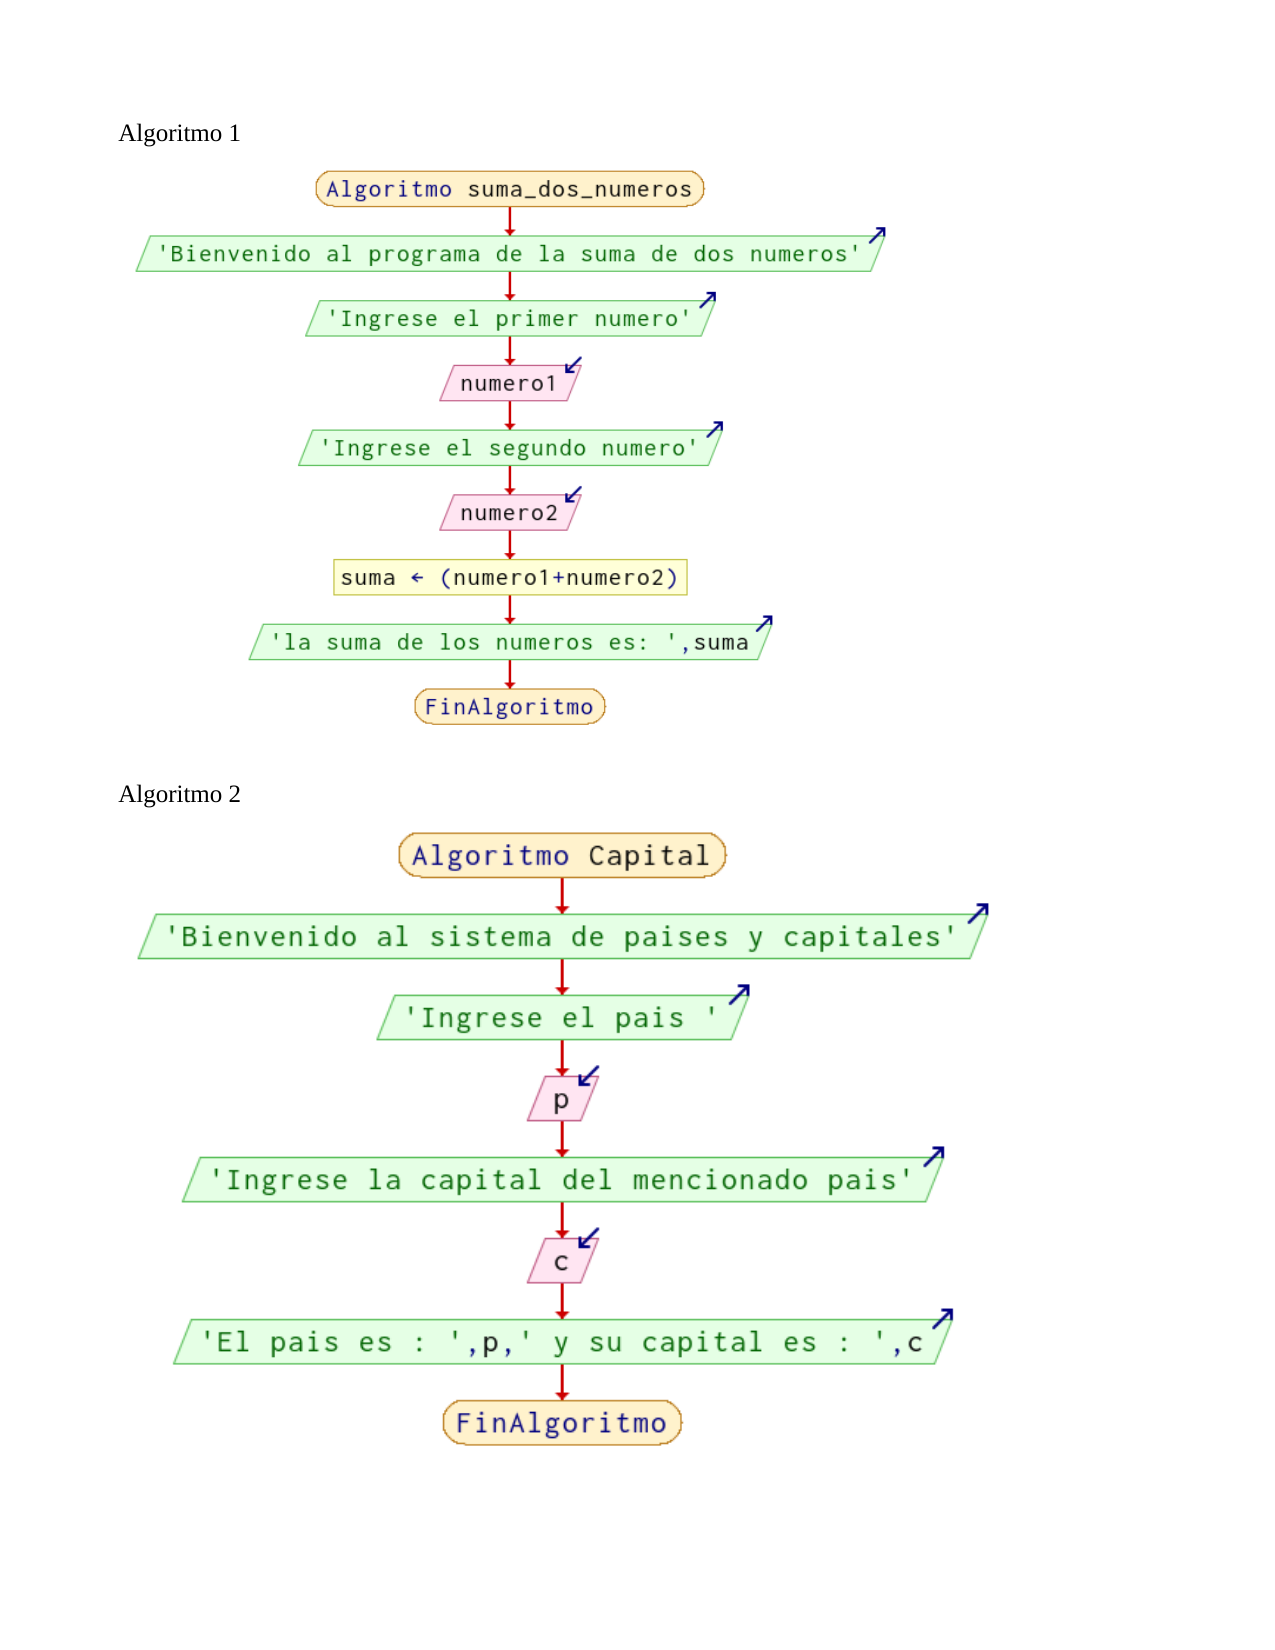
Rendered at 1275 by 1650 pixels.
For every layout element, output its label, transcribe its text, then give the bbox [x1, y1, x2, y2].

text Algoritmo 2 [118, 779, 1157, 808]
text Algoritmo 1 [118, 118, 1157, 147]
picture [131, 160, 888, 765]
picture [132, 819, 993, 1496]
